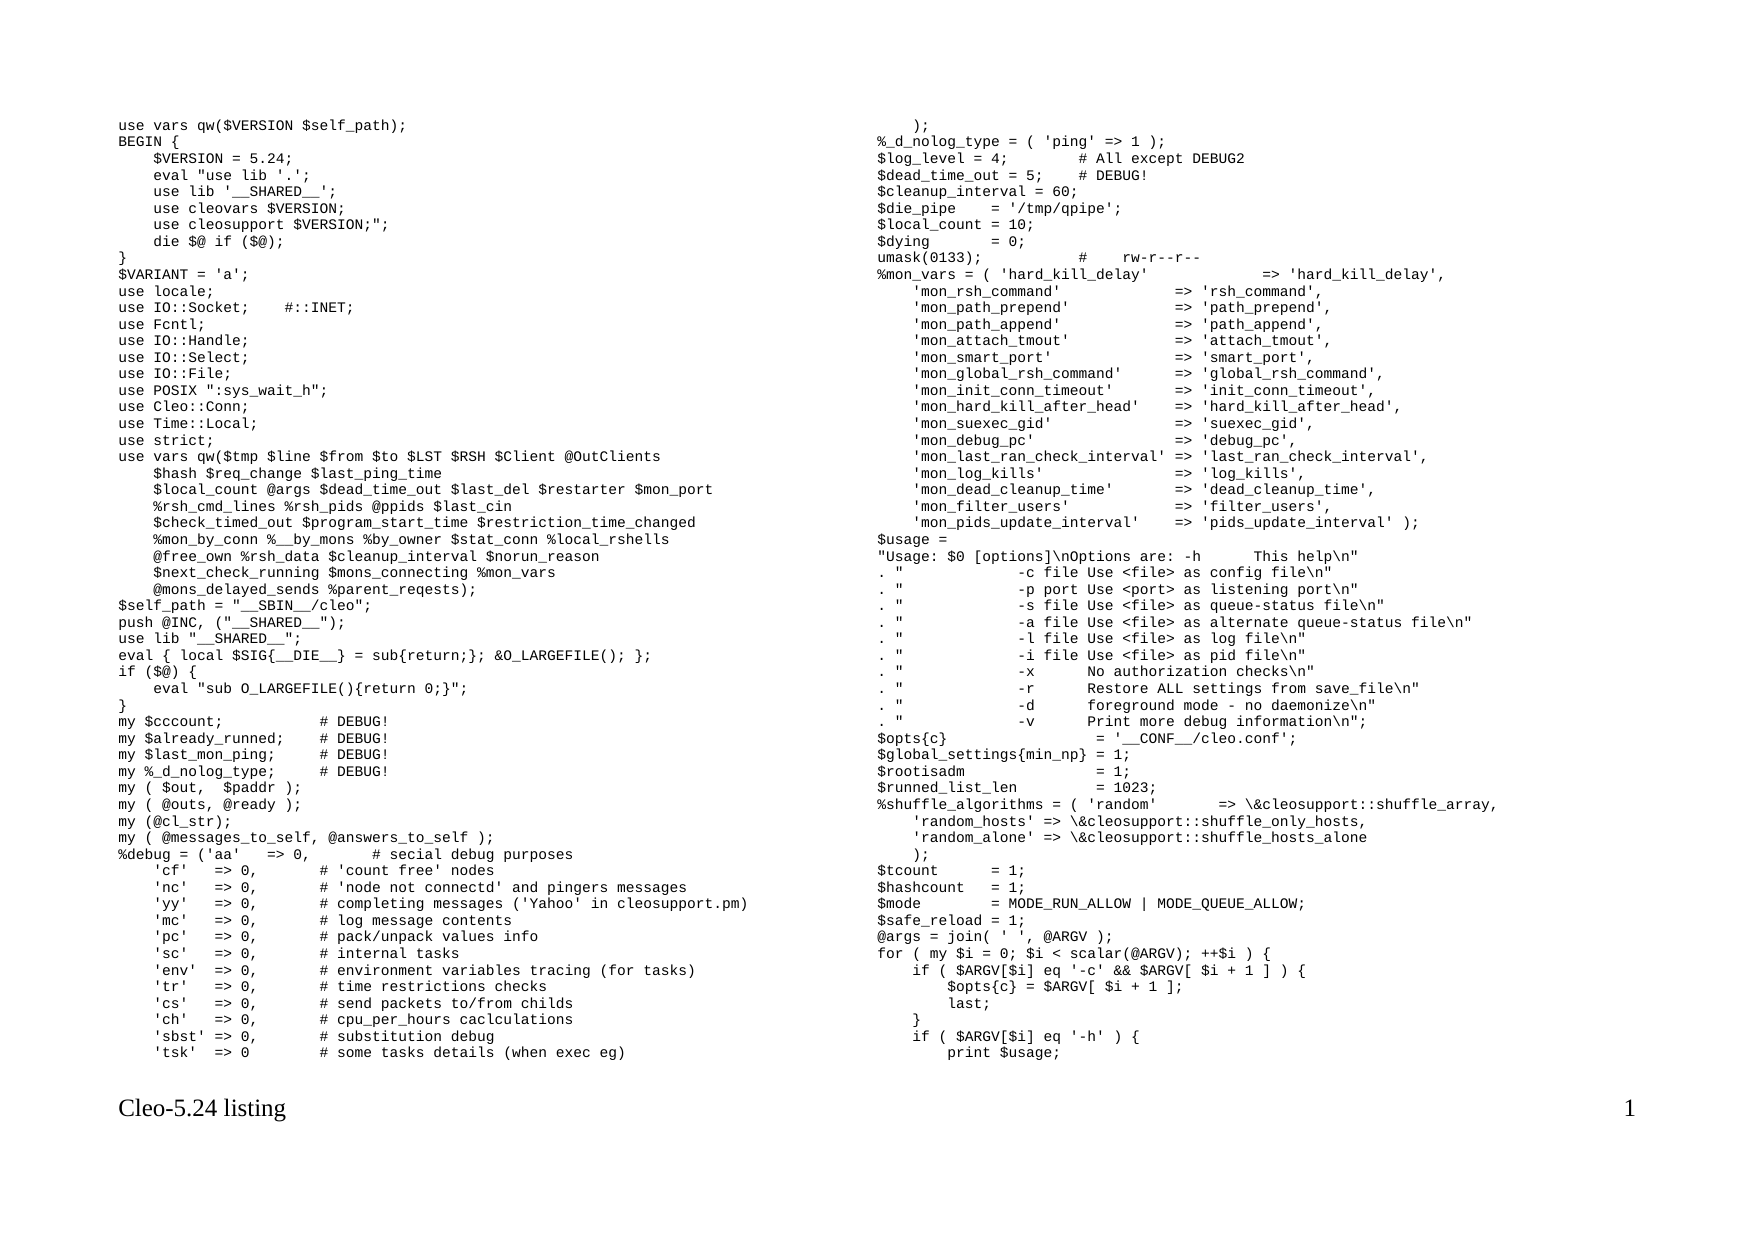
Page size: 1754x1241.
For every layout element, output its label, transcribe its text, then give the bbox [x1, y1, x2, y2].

text . " -x No authorization checks\n" [877, 665, 1636, 681]
text $local_count = 10; [877, 217, 1636, 234]
text use cleovars $VERSION; [118, 201, 877, 217]
text %mon_vars = ( 'hard_kill_delay' => 'hard_kill_delay', [877, 267, 1636, 284]
text my ( $out, $paddr ); [118, 781, 877, 797]
text eval "use lib '.'; [118, 168, 877, 184]
text eval { local $SIG{__DIE__} = sub{return;}; &O_LARGEFILE(); }; [118, 648, 877, 665]
text 'random_alone' => \&cleosupport::shuffle_hosts_alone [877, 830, 1636, 847]
text $cleanup_interval = 60; [877, 184, 1636, 201]
text use lib "__SHARED__"; [118, 632, 877, 648]
text use strict; [118, 433, 877, 449]
text my $cccount; # DEBUG! [118, 714, 877, 731]
text . " -p port Use <port> as listening port\n" [877, 582, 1636, 598]
text 'random_hosts' => \&cleosupport::shuffle_only_hosts, [877, 814, 1636, 830]
text use locale; [118, 284, 877, 300]
text } [118, 698, 877, 714]
text 'sc' => 0, # internal tasks [118, 946, 877, 963]
text my ( @messages_to_self, @answers_to_self ); [118, 830, 877, 847]
text 'mon_path_append' => 'path_append', [877, 317, 1636, 333]
text %debug = ('aa' => 0, # secial debug purposes [118, 847, 877, 863]
text 'tsk' => 0 # some tasks details (when exec eg) [118, 1046, 877, 1062]
text $usage = [877, 532, 1636, 549]
text $next_check_running $mons_connecting %mon_vars [118, 565, 877, 582]
text @free_own %rsh_data $cleanup_interval $norun_reason [118, 549, 877, 565]
text use POSIX ":sys_wait_h"; [118, 383, 877, 400]
text $safe_reload = 1; [877, 913, 1636, 930]
text 'yy' => 0, # completing messages ('Yahoo' in cleosupport.pm) [118, 897, 877, 913]
text if ( $ARGV[$i] eq '-c' && $ARGV[ $i + 1 ] ) { [877, 963, 1636, 979]
text use Time::Local; [118, 416, 877, 433]
text . " -a file Use <file> as alternate queue-status file\n" [877, 615, 1636, 632]
text $hashcount = 1; [877, 880, 1636, 897]
text . " -l file Use <file> as log file\n" [877, 632, 1636, 648]
text $dead_time_out = 5; # DEBUG! [877, 168, 1636, 184]
text use cleosupport $VERSION;"; [118, 217, 877, 234]
text use lib '__SHARED__'; [118, 184, 877, 201]
text @args = join( ' ', @ARGV ); [877, 930, 1636, 946]
text eval "sub O_LARGEFILE(){return 0;}"; [118, 681, 877, 698]
text $VARIANT = 'a'; [118, 267, 877, 284]
text $VERSION = 5.24; [118, 151, 877, 168]
text 'cs' => 0, # send packets to/from childs [118, 996, 877, 1012]
text push @INC, ("__SHARED__"); [118, 615, 877, 632]
text } [118, 251, 877, 267]
text 'mon_filter_users' => 'filter_users', [877, 499, 1636, 516]
text 'mon_init_conn_timeout' => 'init_conn_timeout', [877, 383, 1636, 400]
text 'mc' => 0, # log message contents [118, 913, 877, 930]
text last; [877, 996, 1636, 1012]
text use IO::Handle; [118, 333, 877, 350]
text 'mon_pids_update_interval' => 'pids_update_interval' ); [877, 516, 1636, 532]
text %rsh_cmd_lines %rsh_pids @ppids $last_cin [118, 499, 877, 516]
text 'sbst' => 0, # substitution debug [118, 1029, 877, 1046]
text $tcount = 1; [877, 863, 1636, 880]
text my $last_mon_ping; # DEBUG! [118, 747, 877, 764]
text 'tr' => 0, # time restrictions checks [118, 979, 877, 996]
text @mons_delayed_sends %parent_reqests); [118, 582, 877, 598]
text ); [877, 118, 1636, 135]
text if ($@) { [118, 665, 877, 681]
text 'mon_path_prepend' => 'path_prepend', [877, 300, 1636, 317]
text 'mon_log_kills' => 'log_kills', [877, 466, 1636, 482]
text 'cf' => 0, # 'count free' nodes [118, 863, 877, 880]
text $log_level = 4; # All except DEBUG2 [877, 151, 1636, 168]
text 'mon_attach_tmout' => 'attach_tmout', [877, 333, 1636, 350]
text use IO::Select; [118, 350, 877, 367]
text use Cleo::Conn; [118, 400, 877, 416]
text 'mon_global_rsh_command' => 'global_rsh_command', [877, 367, 1636, 383]
text %_d_nolog_type = ( 'ping' => 1 ); [877, 135, 1636, 151]
text use IO::Socket; #::INET; [118, 300, 877, 317]
text %shuffle_algorithms = ( 'random' => \&cleosupport::shuffle_array, [877, 797, 1636, 814]
text "Usage: $0 [options]\nOptions are: -h This help\n" [877, 549, 1636, 565]
text } [877, 1012, 1636, 1029]
text 'nc' => 0, # 'node not connectd' and pingers messages [118, 880, 877, 897]
text $runned_list_len = 1023; [877, 781, 1636, 797]
text use vars qw($tmp $line $from $to $LST $RSH $Client @OutClients [118, 449, 877, 466]
text my (@cl_str); [118, 814, 877, 830]
text BEGIN { [118, 135, 877, 151]
text 'mon_debug_pc' => 'debug_pc', [877, 433, 1636, 449]
text . " -s file Use <file> as queue-status file\n" [877, 598, 1636, 615]
text 'mon_last_ran_check_interval' => 'last_ran_check_interval', [877, 449, 1636, 466]
text my ( @outs, @ready ); [118, 797, 877, 814]
text 'env' => 0, # environment variables tracing (for tasks) [118, 963, 877, 979]
text . " -i file Use <file> as pid file\n" [877, 648, 1636, 665]
text ); [877, 847, 1636, 863]
text print $usage; [877, 1046, 1636, 1062]
text $mode = MODE_RUN_ALLOW | MODE_QUEUE_ALLOW; [877, 897, 1636, 913]
text my $already_runned; # DEBUG! [118, 731, 877, 747]
text $die_pipe = '/tmp/qpipe'; [877, 201, 1636, 217]
text %mon_by_conn %__by_mons %by_owner $stat_conn %local_rshells [118, 532, 877, 549]
text for ( my $i = 0; $i < scalar(@ARGV); ++$i ) { [877, 946, 1636, 963]
text . " -r Restore ALL settings from save_file\n" [877, 681, 1636, 698]
text 'ch' => 0, # cpu_per_hours caclculations [118, 1012, 877, 1029]
text $dying = 0; [877, 234, 1636, 251]
text . " -v Print more debug information\n"; [877, 714, 1636, 731]
text 'mon_hard_kill_after_head' => 'hard_kill_after_head', [877, 400, 1636, 416]
text if ( $ARGV[$i] eq '-h' ) { [877, 1029, 1636, 1046]
text $opts{c} = '__CONF__/cleo.conf'; [877, 731, 1636, 747]
text . " -d foreground mode - no daemonize\n" [877, 698, 1636, 714]
text 'mon_suexec_gid' => 'suexec_gid', [877, 416, 1636, 433]
text 'mon_smart_port' => 'smart_port', [877, 350, 1636, 367]
text use vars qw($VERSION $self_path); [118, 118, 877, 135]
text $local_count @args $dead_time_out $last_del $restarter $mon_port [118, 482, 877, 499]
text $global_settings{min_np} = 1; [877, 747, 1636, 764]
text 'mon_rsh_command' => 'rsh_command', [877, 284, 1636, 300]
text . " -c file Use <file> as config file\n" [877, 565, 1636, 582]
text die $@ if ($@); [118, 234, 877, 251]
text $self_path = "__SBIN__/cleo"; [118, 598, 877, 615]
text 'mon_dead_cleanup_time' => 'dead_cleanup_time', [877, 482, 1636, 499]
text $hash $req_change $last_ping_time [118, 466, 877, 482]
text 'pc' => 0, # pack/unpack values info [118, 930, 877, 946]
text $check_timed_out $program_start_time $restriction_time_changed [118, 516, 877, 532]
text use IO::File; [118, 367, 877, 383]
text $opts{c} = $ARGV[ $i + 1 ]; [877, 979, 1636, 996]
text $rootisadm = 1; [877, 764, 1636, 781]
text my %_d_nolog_type; # DEBUG! [118, 764, 877, 781]
text umask(0133); # rw-r--r-- [877, 251, 1636, 267]
text use Fcntl; [118, 317, 877, 333]
